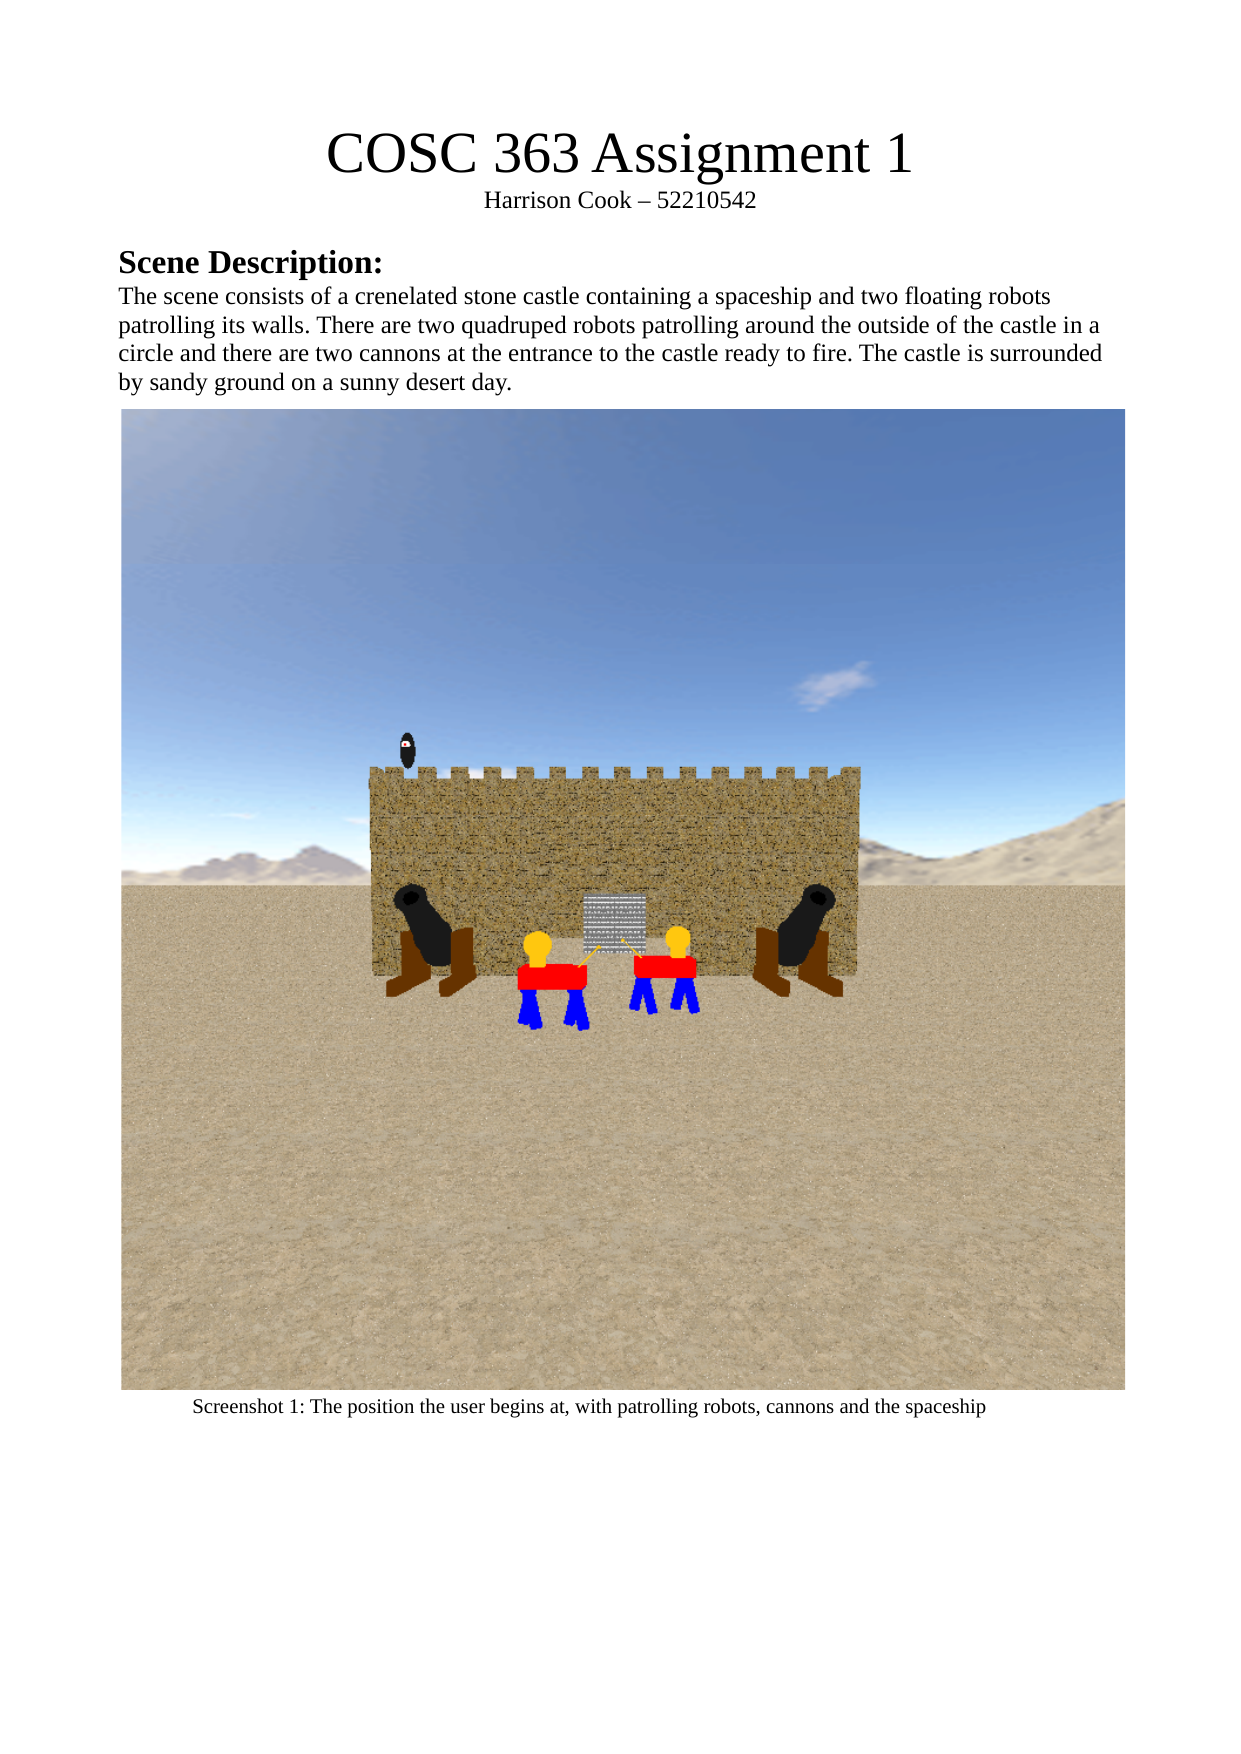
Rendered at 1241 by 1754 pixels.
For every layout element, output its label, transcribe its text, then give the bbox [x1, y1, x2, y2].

text COSC 363 Assignment 1 [118, 118, 1122, 185]
picture [121, 409, 1126, 1390]
text The scene consists of a crenelated stone castle containing a spaceship and two floating robots patrolling its walls. There are two quadruped robots patrolling around the outside of the castle in a circle and there are two cannons at the entrance to the castle ready to fire. The castle is surrounded by sandy ground on a sunny desert day. [118, 281, 1122, 396]
text Screenshot 1: The position the user begins at, with patrolling robots, cannons and the spaceship [118, 396, 1122, 1419]
text Harrison Cook – 52210542 [118, 185, 1122, 214]
text Scene Description: [118, 243, 1122, 281]
